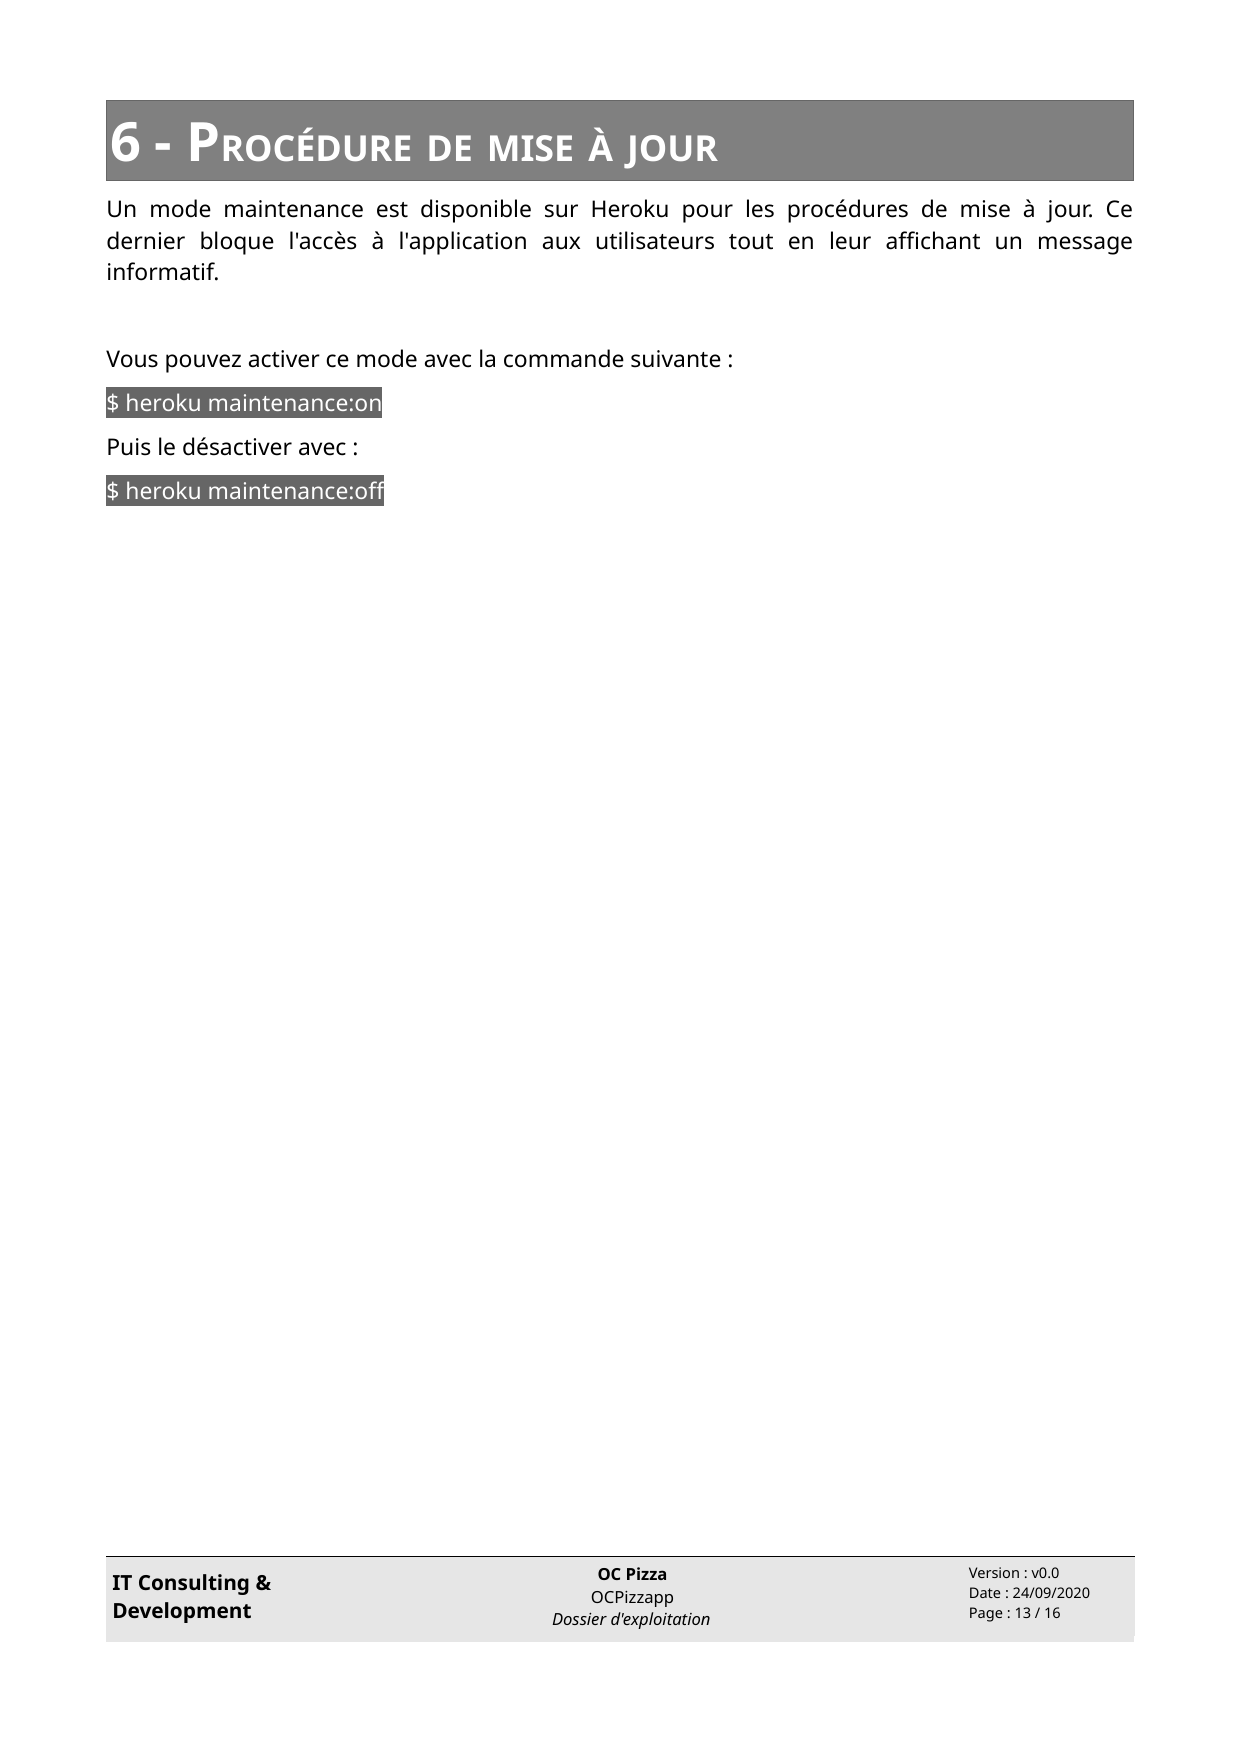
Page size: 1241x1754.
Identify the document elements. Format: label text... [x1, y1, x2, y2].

subtitle Procédure de mise à jour [107, 101, 1133, 180]
text Puis le désactiver avec : [106, 431, 1134, 462]
text $ heroku maintenance:on [106, 387, 1134, 418]
text Vous pouvez activer ce mode avec la commande suivante : [106, 343, 1134, 375]
text Un mode maintenance est disponible sur Heroku pour les procédures de mise à jour. Ce dernier bloque l'accès à l'application aux utilisateurs tout en leur affichant un message informatif. [106, 193, 1134, 287]
text $ heroku maintenance:off [106, 475, 1134, 506]
